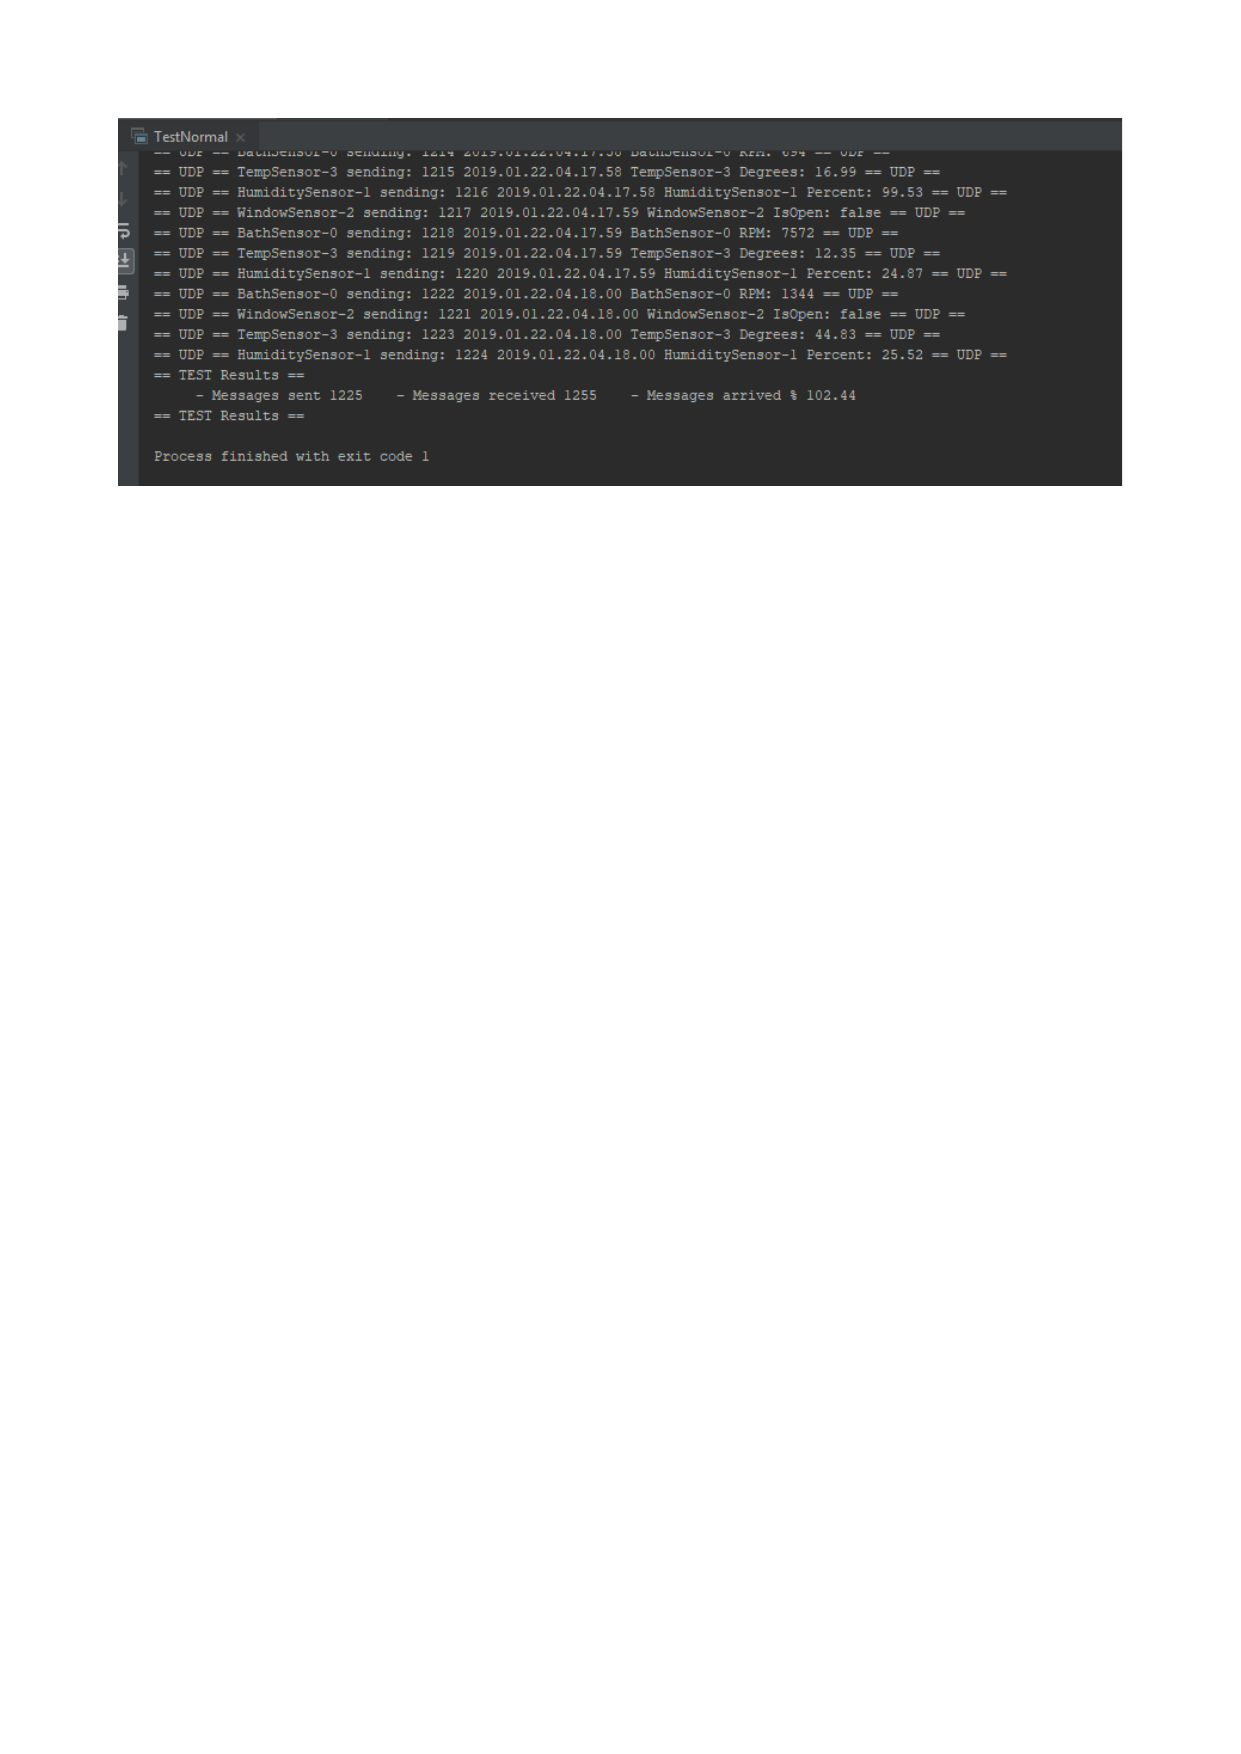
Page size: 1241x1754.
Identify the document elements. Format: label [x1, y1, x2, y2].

picture [118, 118, 1123, 486]
